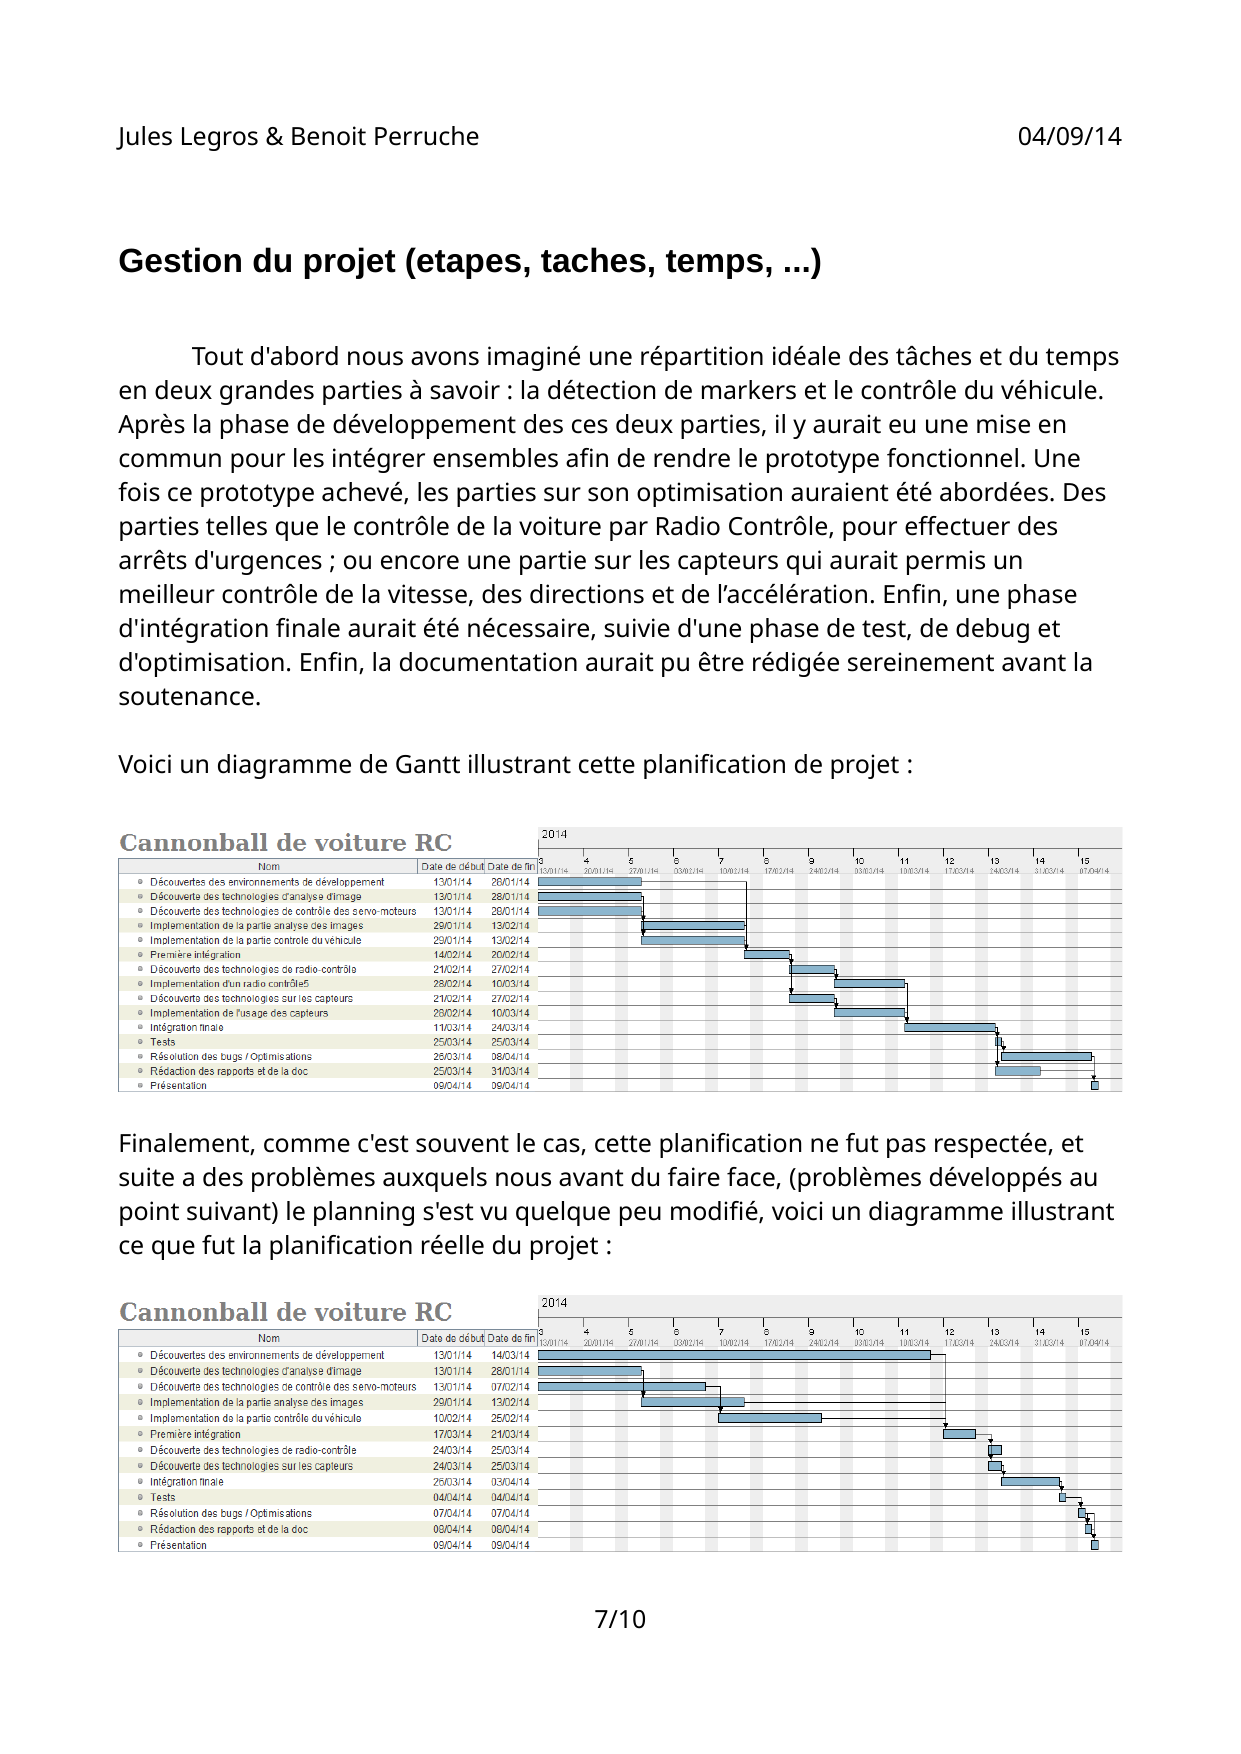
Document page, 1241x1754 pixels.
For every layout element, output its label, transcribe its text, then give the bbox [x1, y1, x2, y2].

subtitle Gestion du projet (etapes, taches, temps, ...) [118, 241, 1122, 279]
text Finalement, comme c'est souvent le cas, cette planification ne fut pas respectée, et suite a des problèmes auxquels nous avant du faire face, (problèmes développés au point suivant) le planning s'est vu quelque peu modifié, voici un diagramme illustrant ce que fut la planification réelle du projet : [118, 1125, 1122, 1295]
text Tout d'abord nous avons imaginé une répartition idéale des tâches et du temps en deux grandes parties à savoir : la détection de markers et le contrôle du véhicule. Après la phase de développement des ces deux parties, il y aurait eu une mise en commun pour les intégrer ensembles afin de rendre le prototype fonctionnel. Une fois ce prototype achevé, les parties sur son optimisation auraient été abordées. Des parties telles que le contrôle de la voiture par Radio Contrôle, pour effectuer des arrêts d'urgences ; ou encore une partie sur les capteurs qui aurait permis un meilleur contrôle de la vitesse, des directions et de l’accélération. Enfin, une phase d'intégration finale aurait été nécessaire, suivie d'une phase de test, de debug et d'optimisation. Enfin, la documentation aurait pu être rédigée sereinement avant la soutenance. Voici un diagramme de Gantt illustrant cette planification de projet : [118, 338, 1122, 781]
picture [118, 1295, 1123, 1552]
picture [118, 827, 1123, 1092]
